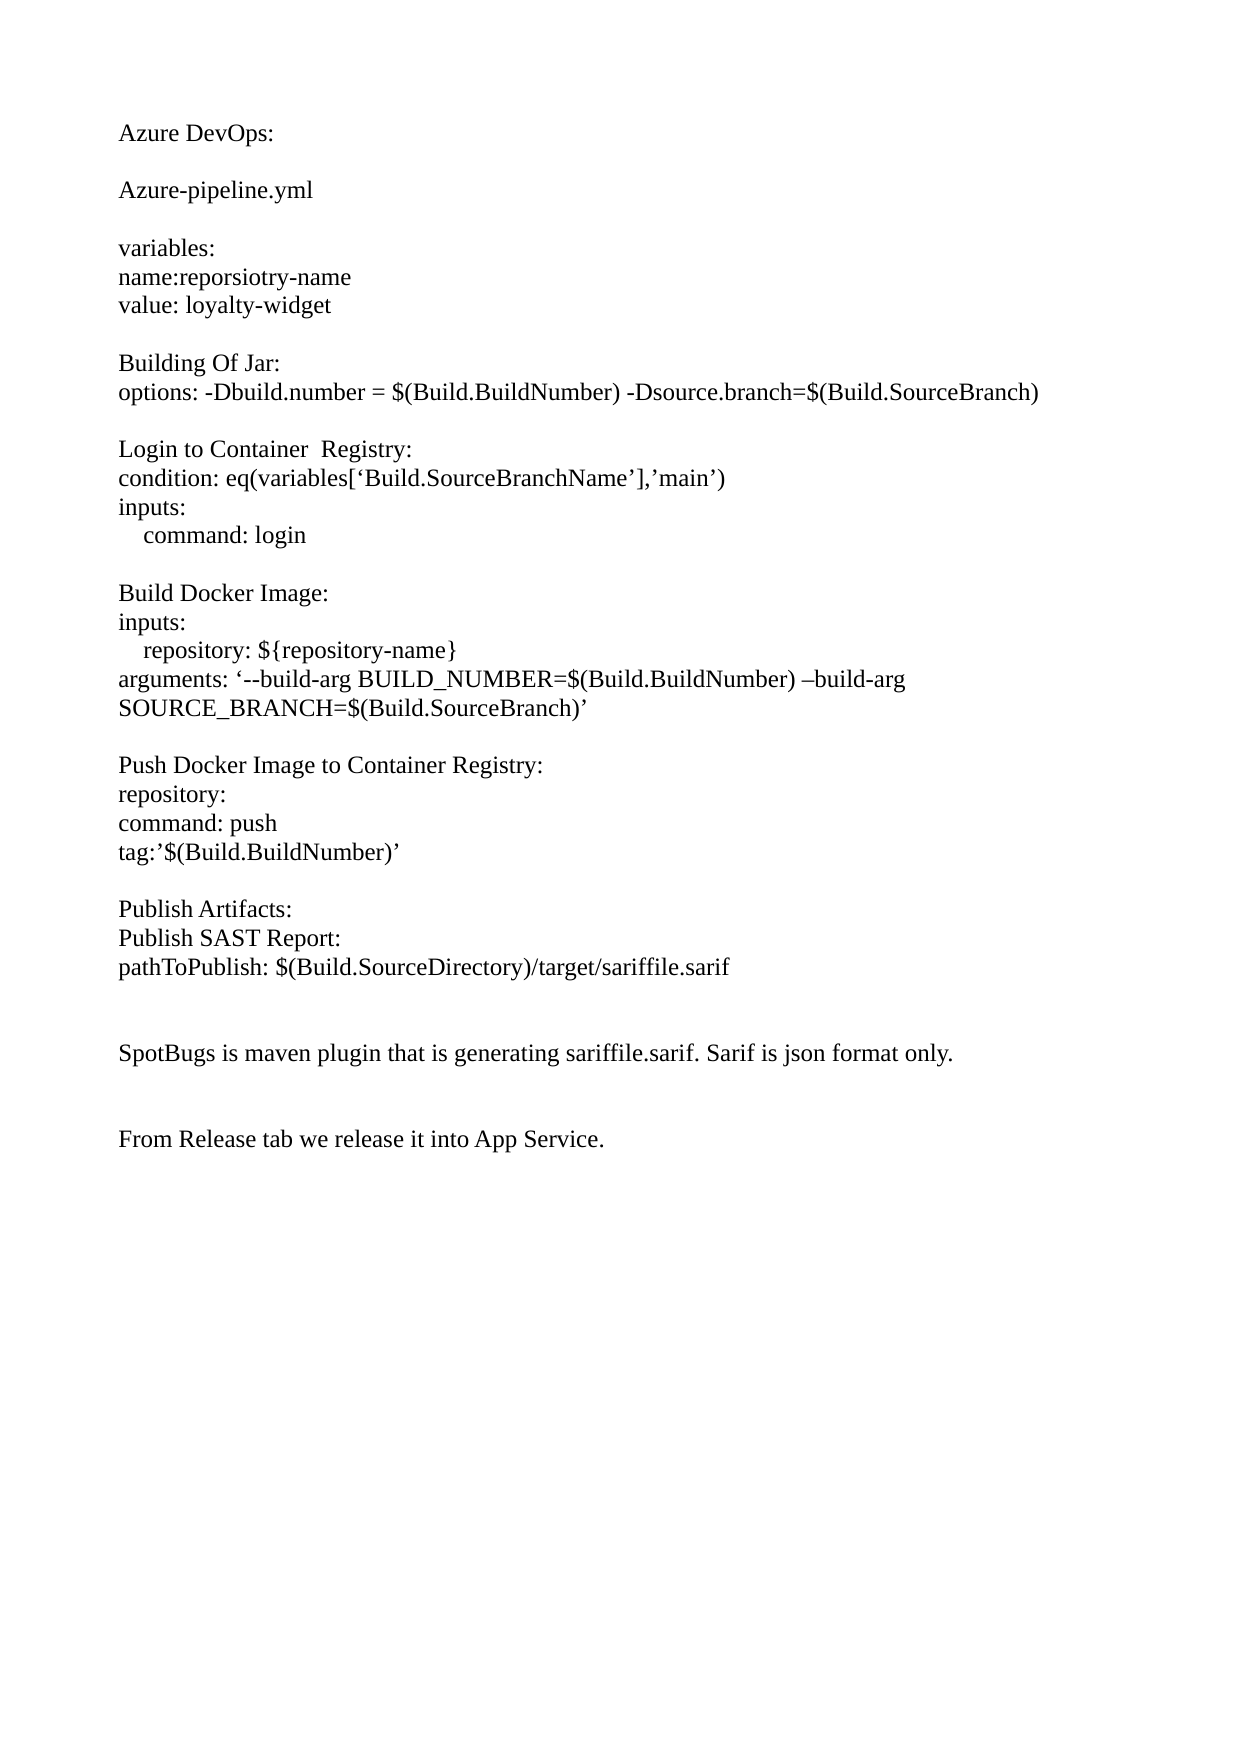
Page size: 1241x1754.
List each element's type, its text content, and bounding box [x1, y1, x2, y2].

text repository: ${repository-name} [118, 636, 1122, 664]
text inputs: [118, 607, 1122, 636]
text Build Docker Image: [118, 578, 1122, 607]
text Azure-pipeline.yml [118, 176, 1122, 204]
text value: loyalty-widget [118, 291, 1122, 319]
text repository: [118, 779, 1122, 808]
text condition: eq(variables[‘Build.SourceBranchName’],’main’) [118, 463, 1122, 492]
text Login to Container Registry: [118, 434, 1122, 463]
text From Release tab we release it into App Service. [118, 1124, 1122, 1153]
text inputs: [118, 492, 1122, 521]
text command: push [118, 808, 1122, 837]
text Publish SAST Report: [118, 923, 1122, 952]
text options: -Dbuild.number = $(Build.BuildNumber) -Dsource.branch=$(Build.SourceBranch) [118, 377, 1122, 406]
text command: login [118, 521, 1122, 549]
text arguments: ‘--build-arg BUILD_NUMBER=$(Build.BuildNumber) –build-arg SOURCE_BRANCH=$(Build.SourceBranch)’ [118, 664, 1122, 722]
text variables: [118, 233, 1122, 262]
text SpotBugs is maven plugin that is generating sariffile.sarif. Sarif is json format only. [118, 1038, 1122, 1067]
text Azure DevOps: [118, 118, 1122, 147]
text pathToPublish: $(Build.SourceDirectory)/target/sariffile.sarif [118, 952, 1122, 981]
text Publish Artifacts: [118, 894, 1122, 923]
text name:reporsiotry-name [118, 262, 1122, 291]
text Push Docker Image to Container Registry: [118, 751, 1122, 779]
text tag:’$(Build.BuildNumber)’ [118, 837, 1122, 866]
text Building Of Jar: [118, 348, 1122, 377]
